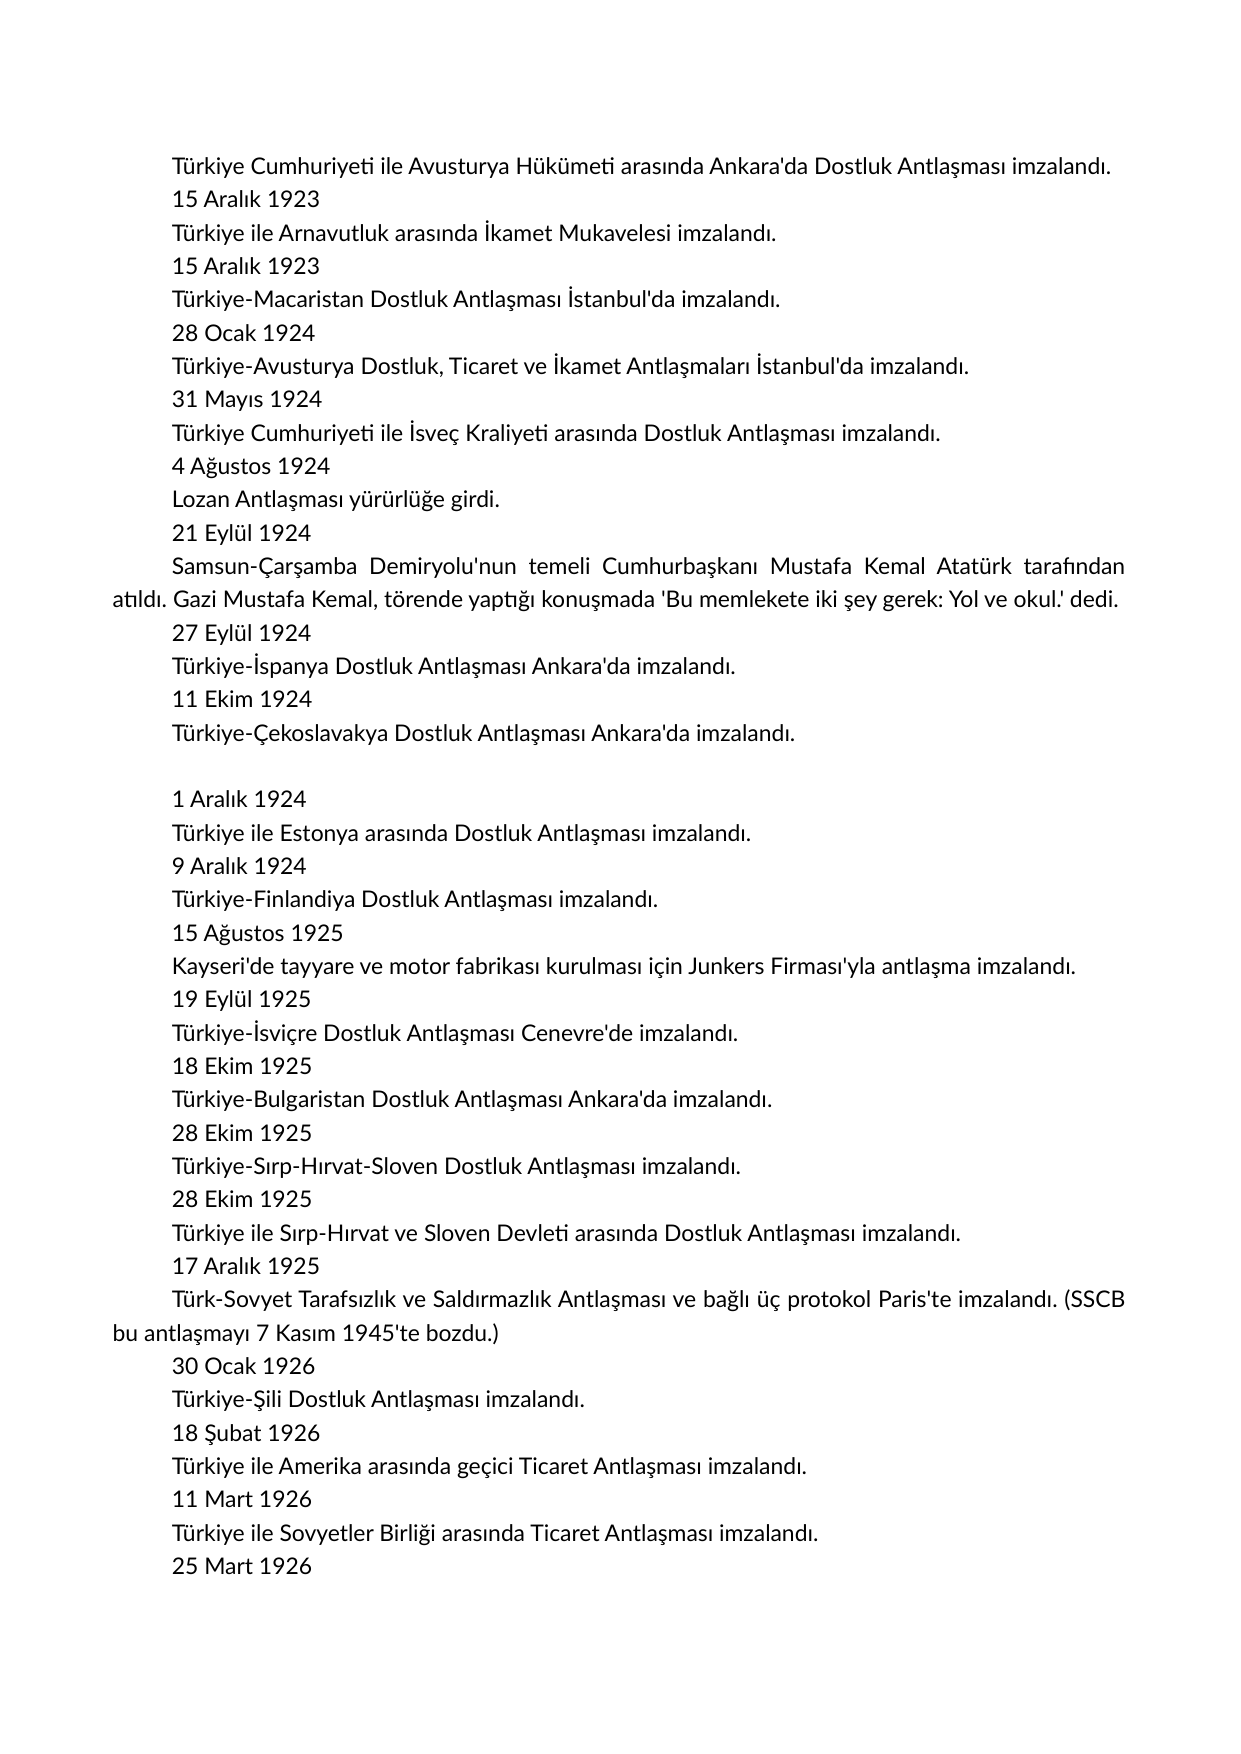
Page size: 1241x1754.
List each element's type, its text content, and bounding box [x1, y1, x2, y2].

text 25 Mart 1926 [112, 1548, 1126, 1581]
text 21 Eylül 1924 [112, 514, 1126, 548]
text Türkiye-Çekoslavakya Dostluk Antlaşması Ankara'da imzalandı. [112, 714, 1126, 748]
text 15 Aralık 1923 [112, 181, 1126, 214]
text Türkiye-Sırp-Hırvat-Sloven Dostluk Antlaşması imzalandı. [112, 1148, 1126, 1181]
text Türkiye Cumhuriyeti ile Avusturya Hükümeti arasında Ankara'da Dostluk Antlaşması imzalandı. [112, 148, 1126, 181]
text Türkiye ile Arnavutluk arasında İkamet Mukavelesi imzalandı. [112, 214, 1126, 248]
text 28 Ocak 1924 [112, 314, 1126, 348]
text Samsun-Çarşamba Demiryolu'nun temeli Cumhurbaşkanı Mustafa Kemal Atatürk tarafından atıldı. Gazi Mustafa Kemal, törende yaptığı konuşmada 'Bu memlekete iki şey gerek: Yol ve okul.' dedi. [112, 548, 1126, 614]
text 9 Aralık 1924 [112, 848, 1126, 881]
text Türkiye-Bulgaristan Dostluk Antlaşması Ankara'da imzalandı. [112, 1081, 1126, 1114]
text 11 Mart 1926 [112, 1481, 1126, 1514]
text Kayseri'de tayyare ve motor fabrikası kurulması için Junkers Firması'yla antlaşma imzalandı. [112, 948, 1126, 981]
text 30 Ocak 1926 [112, 1348, 1126, 1381]
text 27 Eylül 1924 [112, 614, 1126, 648]
text 18 Ekim 1925 [112, 1048, 1126, 1081]
text 28 Ekim 1925 [112, 1181, 1126, 1214]
text Lozan Antlaşması yürürlüğe girdi. [112, 481, 1126, 514]
text 15 Aralık 1923 [112, 248, 1126, 281]
text Türkiye-İspanya Dostluk Antlaşması Ankara'da imzalandı. [112, 648, 1126, 681]
text 17 Aralık 1925 [112, 1248, 1126, 1281]
text Türkiye-İsviçre Dostluk Antlaşması Cenevre'de imzalandı. [112, 1014, 1126, 1048]
text 31 Mayıs 1924 [112, 381, 1126, 414]
text Türkiye ile Amerika arasında geçici Ticaret Antlaşması imzalandı. [112, 1448, 1126, 1481]
text 1 Aralık 1924 [112, 781, 1126, 814]
text Türkiye-Avusturya Dostluk, Ticaret ve İkamet Antlaşmaları İstanbul'da imzalandı. [112, 348, 1126, 381]
text 4 Ağustos 1924 [112, 448, 1126, 481]
text Türkiye-Şili Dostluk Antlaşması imzalandı. [112, 1381, 1126, 1414]
text Türkiye-Finlandiya Dostluk Antlaşması imzalandı. [112, 881, 1126, 914]
text Türkiye ile Sırp-Hırvat ve Sloven Devleti arasında Dostluk Antlaşması imzalandı. [112, 1214, 1126, 1248]
text 28 Ekim 1925 [112, 1114, 1126, 1148]
text 19 Eylül 1925 [112, 981, 1126, 1014]
text 18 Şubat 1926 [112, 1414, 1126, 1448]
text 15 Ağustos 1925 [112, 914, 1126, 948]
text Türkiye Cumhuriyeti ile İsveç Kraliyeti arasında Dostluk Antlaşması imzalandı. [112, 414, 1126, 448]
text Türkiye-Macaristan Dostluk Antlaşması İstanbul'da imzalandı. [112, 281, 1126, 314]
text Türk-Sovyet Tarafsızlık ve Saldırmazlık Antlaşması ve bağlı üç protokol Paris'te imzalandı. (SSCB bu antlaşmayı 7 Kasım 1945'te bozdu.) [112, 1281, 1126, 1348]
text Türkiye ile Sovyetler Birliği arasında Ticaret Antlaşması imzalandı. [112, 1514, 1126, 1548]
text Türkiye ile Estonya arasında Dostluk Antlaşması imzalandı. [112, 814, 1126, 848]
text 11 Ekim 1924 [112, 681, 1126, 714]
